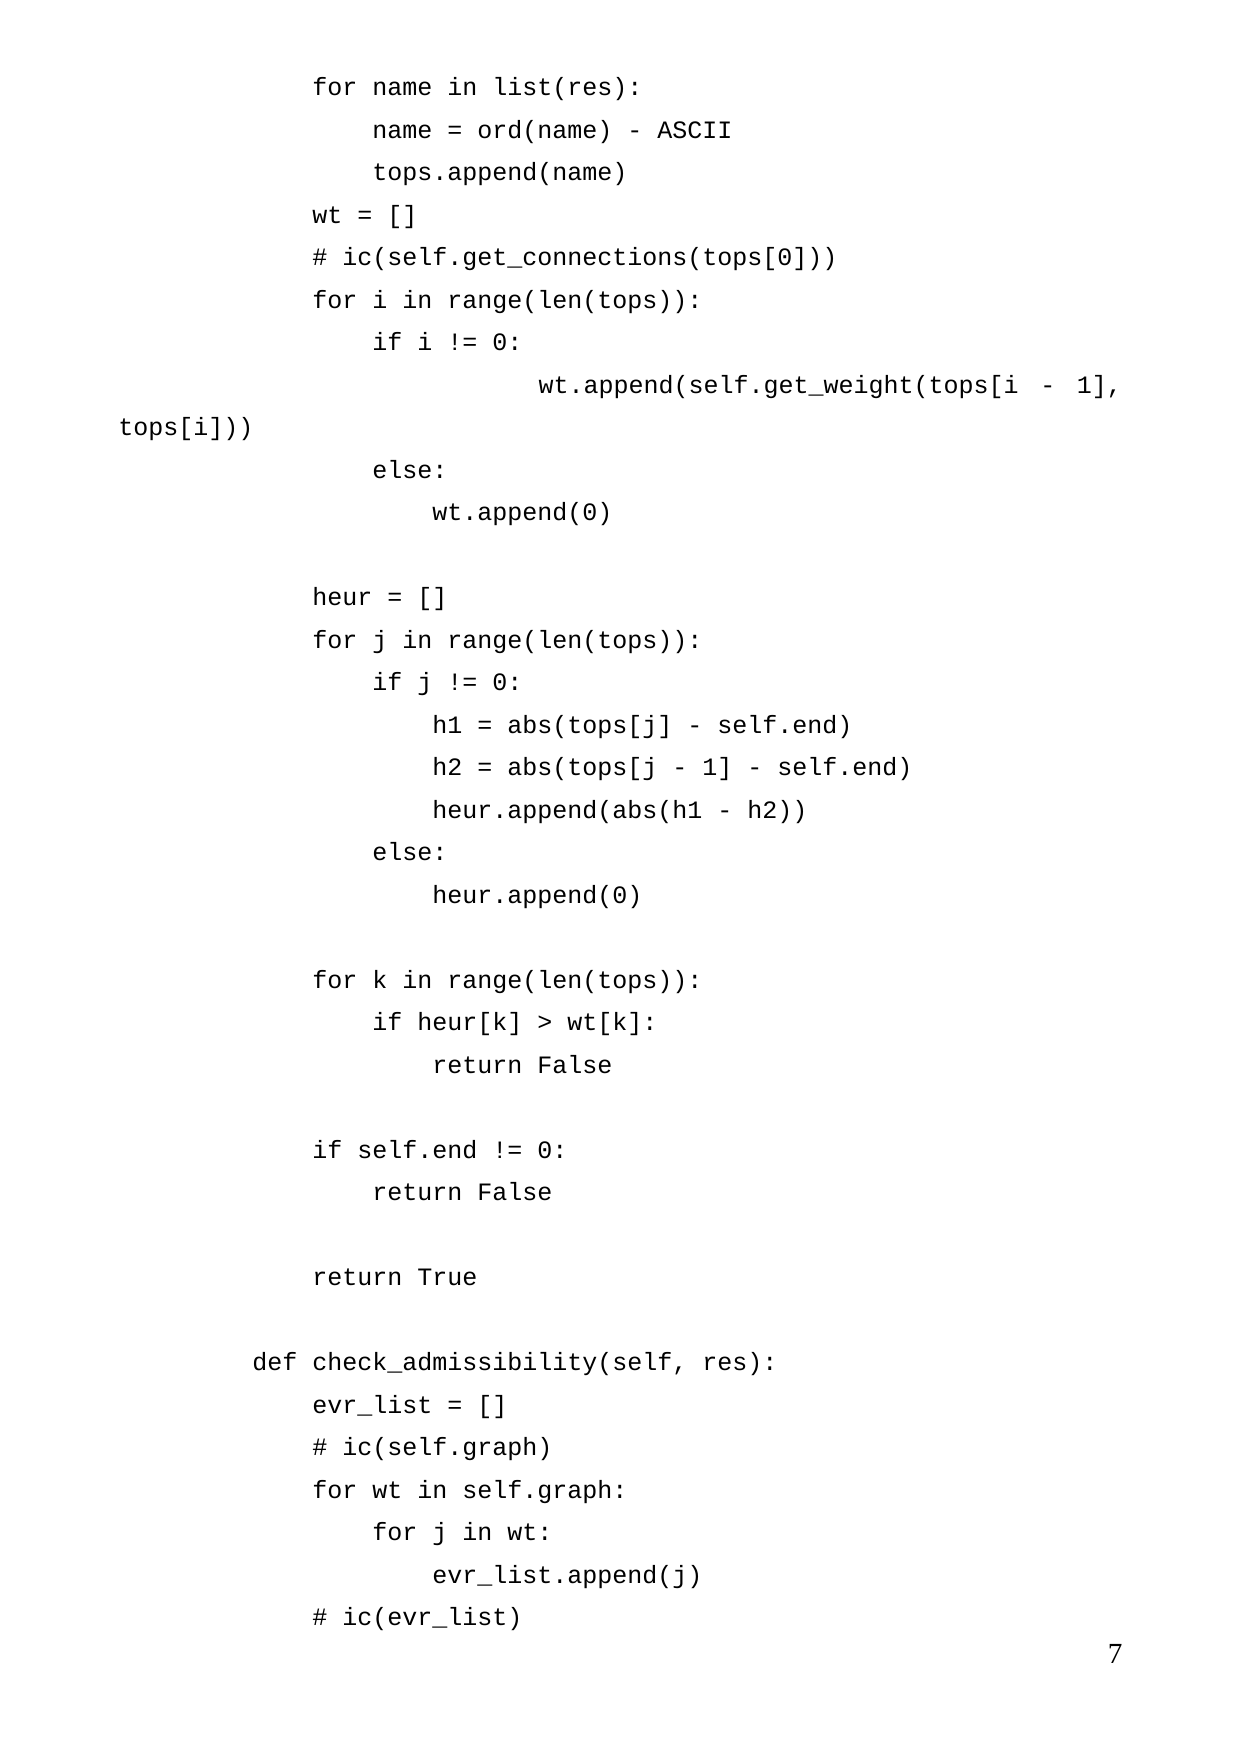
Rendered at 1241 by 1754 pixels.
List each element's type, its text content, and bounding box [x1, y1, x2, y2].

text else: [118, 840, 1122, 868]
text if self.end != 0: [118, 1137, 1122, 1166]
text if j != 0: [118, 670, 1122, 698]
text heur = [] [118, 585, 1122, 613]
text h1 = abs(tops[j] - self.end) [118, 712, 1122, 741]
text for name in list(res): [118, 75, 1122, 103]
text for k in range(len(tops)): [118, 967, 1122, 996]
text return True [118, 1265, 1122, 1293]
text for j in range(len(tops)): [118, 627, 1122, 656]
text evr_list.append(j) [118, 1562, 1122, 1591]
text return False [118, 1180, 1122, 1208]
text if i != 0: [118, 330, 1122, 358]
text wt.append(self.get_weight(tops[i - 1], tops[i])) [118, 372, 1122, 443]
text for wt in self.graph: [118, 1477, 1122, 1506]
text def check_admissibility(self, res): [118, 1350, 1122, 1378]
text wt.append(0) [118, 500, 1122, 528]
text # ic(evr_list) [118, 1605, 1122, 1633]
text if heur[k] > wt[k]: [118, 1010, 1122, 1038]
text return False [118, 1052, 1122, 1081]
text # ic(self.graph) [118, 1435, 1122, 1463]
text evr_list = [] [118, 1392, 1122, 1421]
text h2 = abs(tops[j - 1] - self.end) [118, 755, 1122, 783]
text heur.append(abs(h1 - h2)) [118, 797, 1122, 826]
text wt = [] [118, 202, 1122, 231]
text for i in range(len(tops)): [118, 287, 1122, 316]
text tops.append(name) [118, 160, 1122, 188]
text else: [118, 457, 1122, 486]
text heur.append(0) [118, 882, 1122, 911]
text name = ord(name) - ASCII [118, 117, 1122, 146]
text for j in wt: [118, 1520, 1122, 1548]
text # ic(self.get_connections(tops[0])) [118, 245, 1122, 273]
